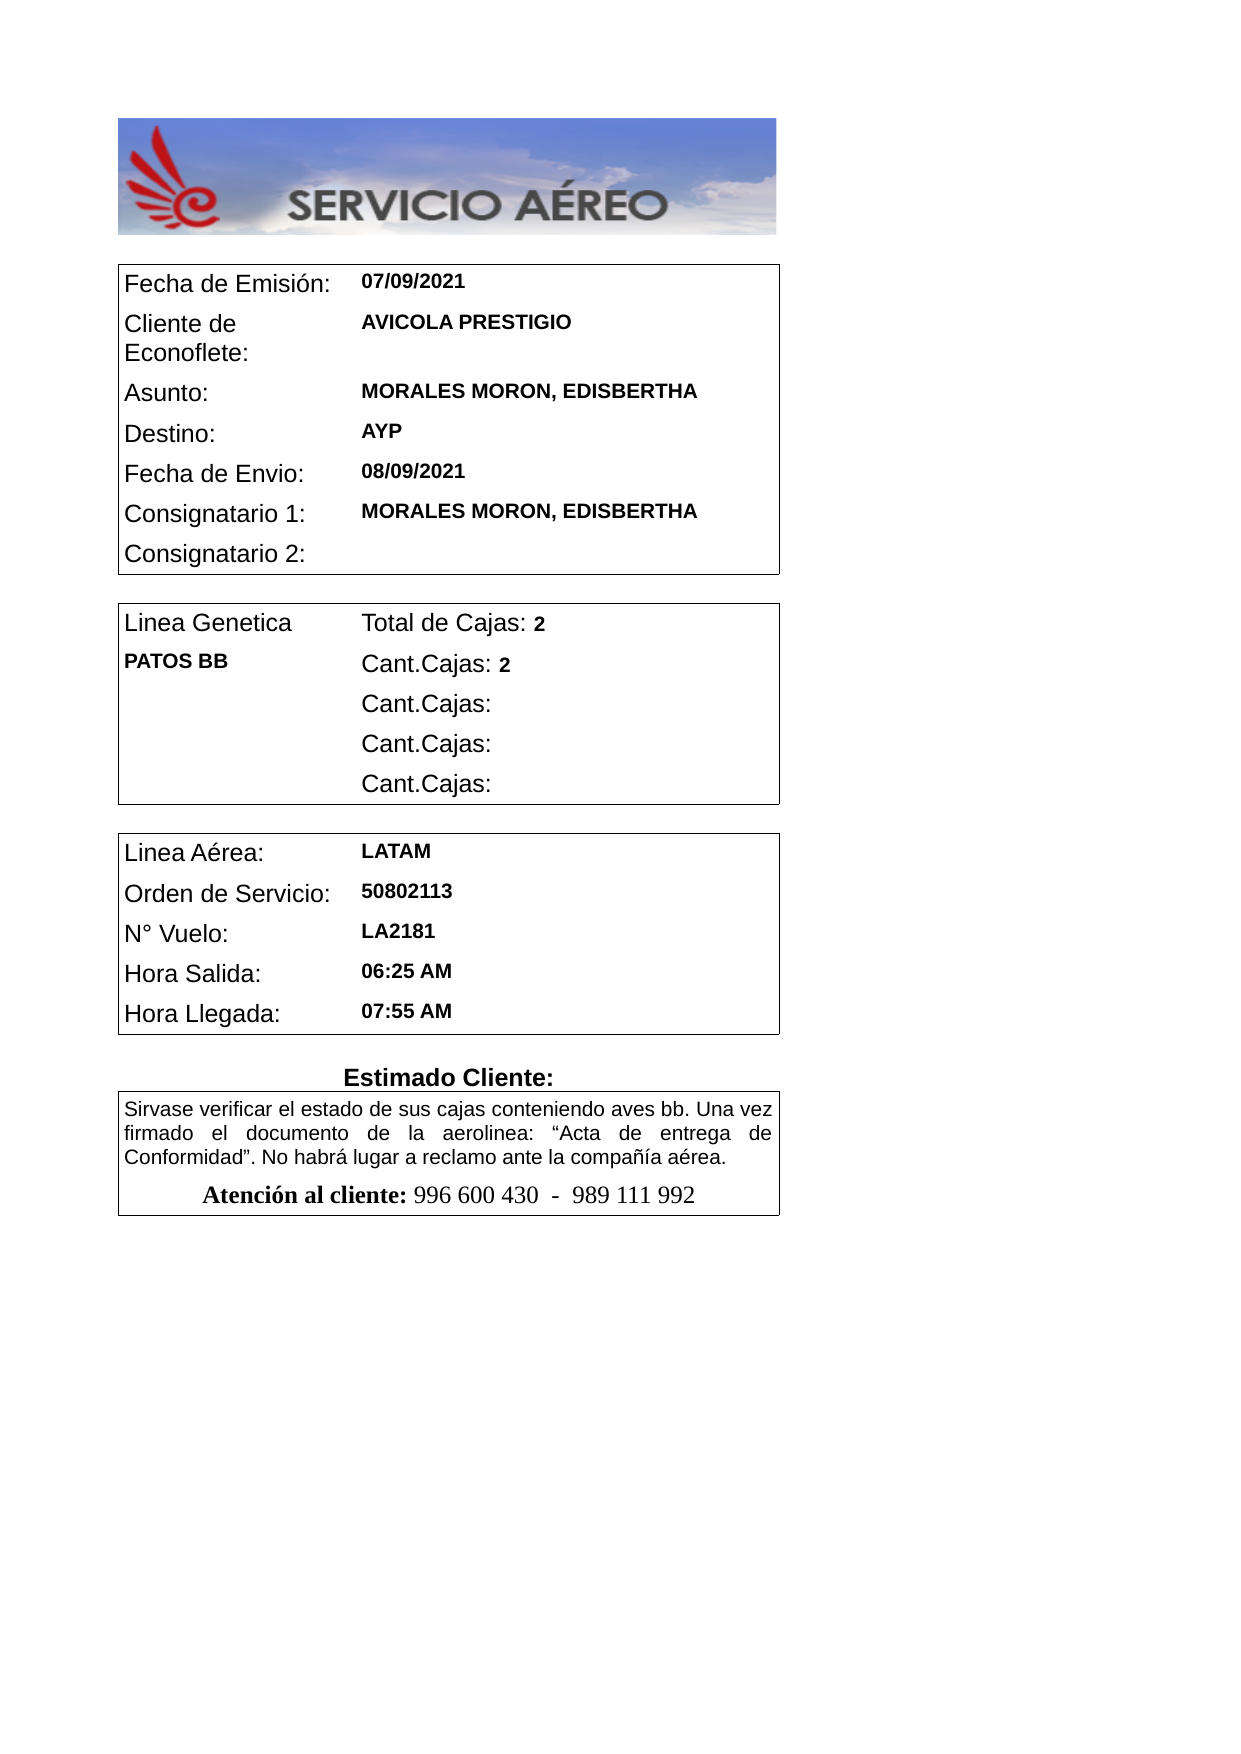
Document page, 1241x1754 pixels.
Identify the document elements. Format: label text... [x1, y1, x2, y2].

table_cell AVICOLA PRESTIGIO [356, 304, 779, 373]
table_cell Cant.Cajas: [356, 723, 779, 763]
table_cell [119, 683, 356, 723]
table_cell [118, 805, 356, 833]
table_cell Consignatario 1: [119, 493, 356, 533]
table_cell N° Vuelo: [119, 913, 356, 953]
table_cell PATOS BB [119, 643, 356, 683]
table_cell Sirvase verificar el estado de sus cajas conteniendo aves bb. Una vez firmado el documento de la aerolinea: “Acta de entrega de Conformidad”. No habrá lugar a reclamo ante la compañía aérea. [119, 1092, 779, 1175]
table_cell Consignatario 2: [119, 534, 356, 574]
table_cell Asunto: [119, 373, 356, 413]
table_cell Cant.Cajas: [356, 764, 779, 804]
table_cell Hora Salida: [119, 953, 356, 993]
table_cell 50802113 [356, 873, 779, 913]
table_cell MORALES MORON, EDISBERTHA [356, 373, 779, 413]
table_cell 06:25 AM [356, 953, 779, 993]
table_cell Linea Genetica [119, 604, 356, 643]
table_cell [119, 723, 356, 763]
table_cell [118, 575, 356, 603]
table_cell Estimado Cliente: [118, 1035, 779, 1091]
table_cell [356, 575, 779, 603]
picture [118, 118, 777, 235]
table_cell 07:55 AM [356, 994, 779, 1034]
table_cell Hora Llegada: [119, 994, 356, 1034]
table_cell Linea Aérea: [119, 834, 356, 873]
table_cell Fecha de Envio: [119, 453, 356, 493]
table_cell Cliente de Econoflete: [119, 304, 356, 373]
table_cell Total de Cajas: 2 [356, 604, 779, 643]
table_cell Orden de Servicio: [119, 873, 356, 913]
table_cell [356, 534, 779, 574]
table_cell 08/09/2021 [356, 453, 779, 493]
table_cell LATAM [356, 834, 779, 873]
table_cell Cant.Cajas: [356, 683, 779, 723]
table_cell Destino: [119, 413, 356, 453]
table_cell [119, 764, 356, 804]
table_cell LA2181 [356, 913, 779, 953]
table_cell [356, 805, 779, 833]
table_header 07/09/2021 [356, 265, 779, 304]
table_cell Atención al cliente: 996 600 430 - 989 111 992 [119, 1175, 779, 1215]
table_cell Cant.Cajas: 2 [356, 643, 779, 683]
table_header Fecha de Emisión: [119, 265, 356, 304]
table_cell AYP [356, 413, 779, 453]
table_cell MORALES MORON, EDISBERTHA [356, 493, 779, 533]
